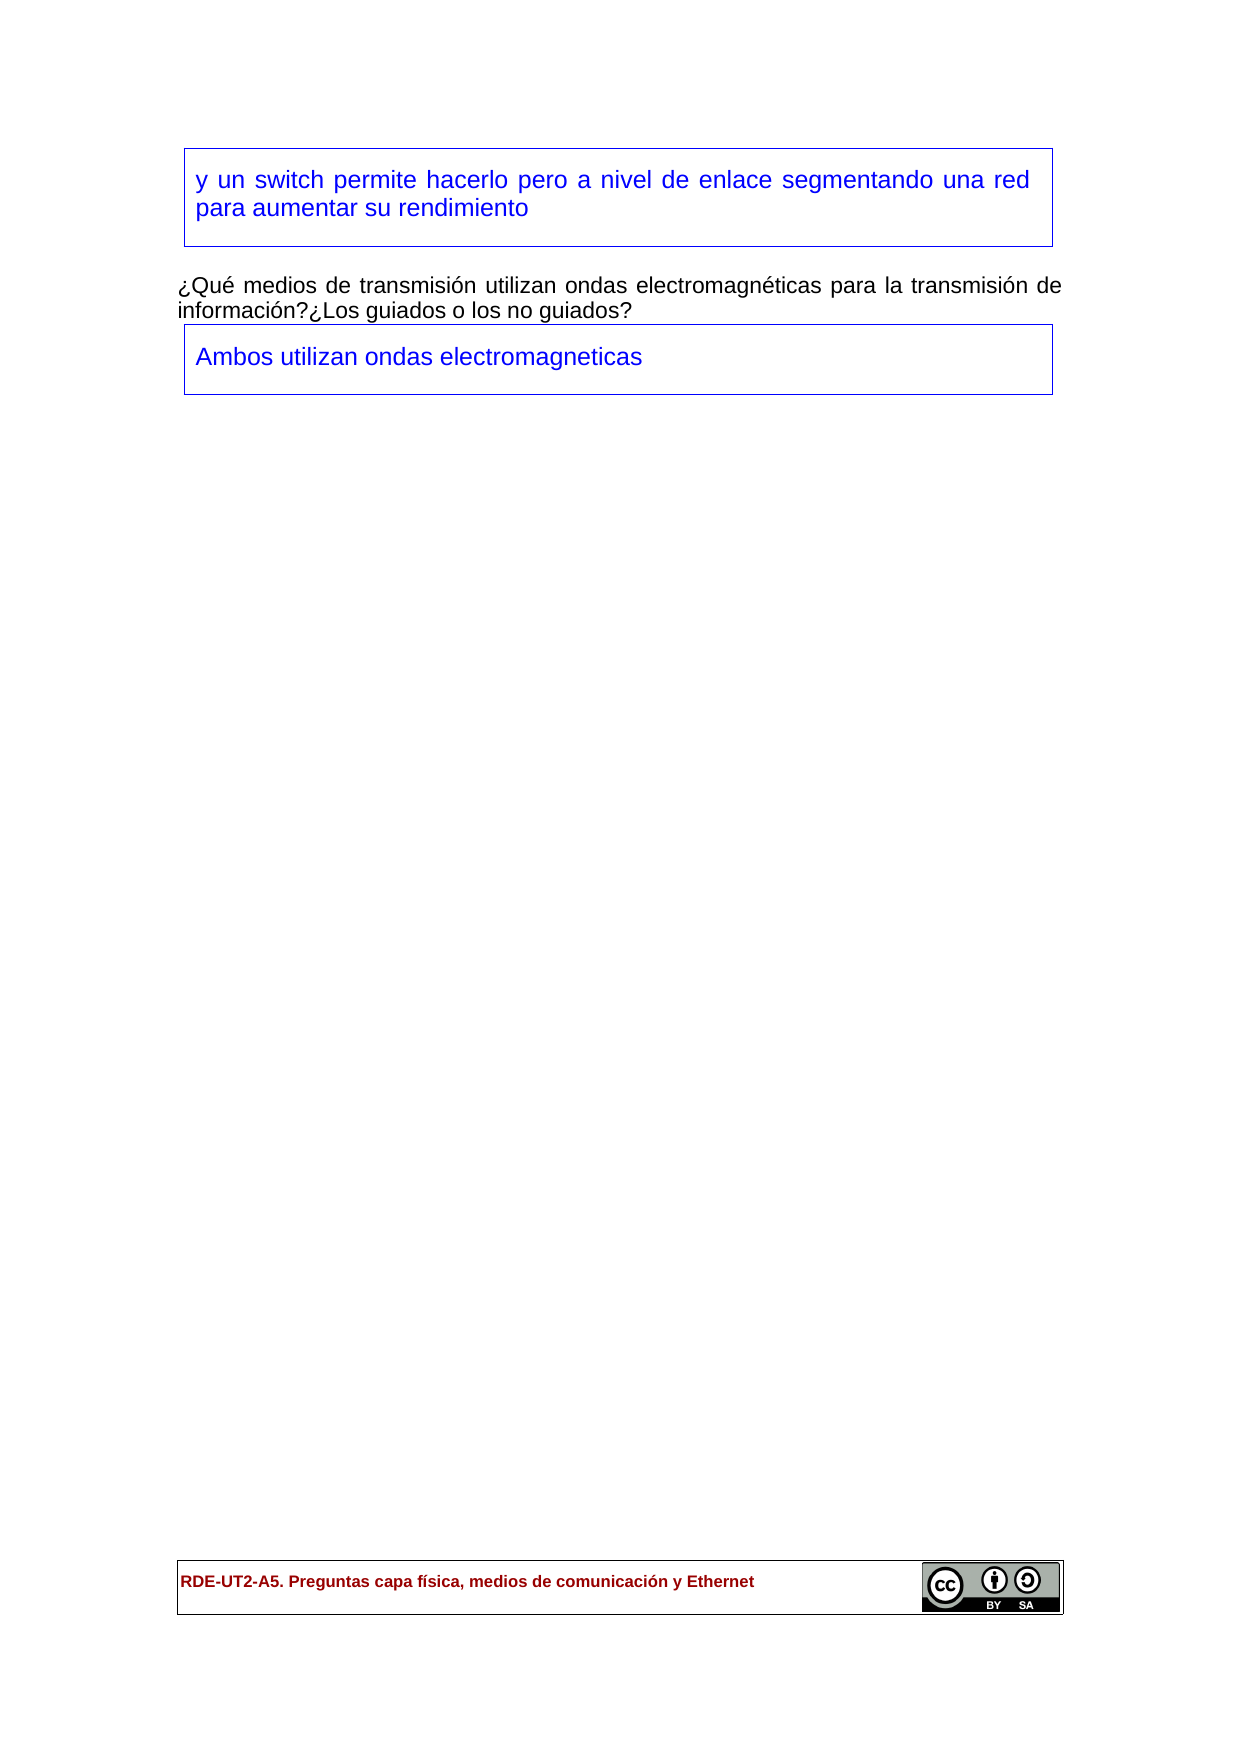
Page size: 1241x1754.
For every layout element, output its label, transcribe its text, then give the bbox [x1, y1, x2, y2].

picture [922, 1562, 1060, 1612]
text ¿Qué medios de transmisión utilizan ondas electromagnéticas para la transmisión de información?¿Los guiados o los no guiados? [177, 272, 1063, 324]
table_header y un switch permite hacerlo pero a nivel de enlace segmentando una red para aumentar su rendimiento [185, 149, 1052, 246]
table_header Ambos utilizan ondas electromagneticas [185, 325, 1052, 394]
